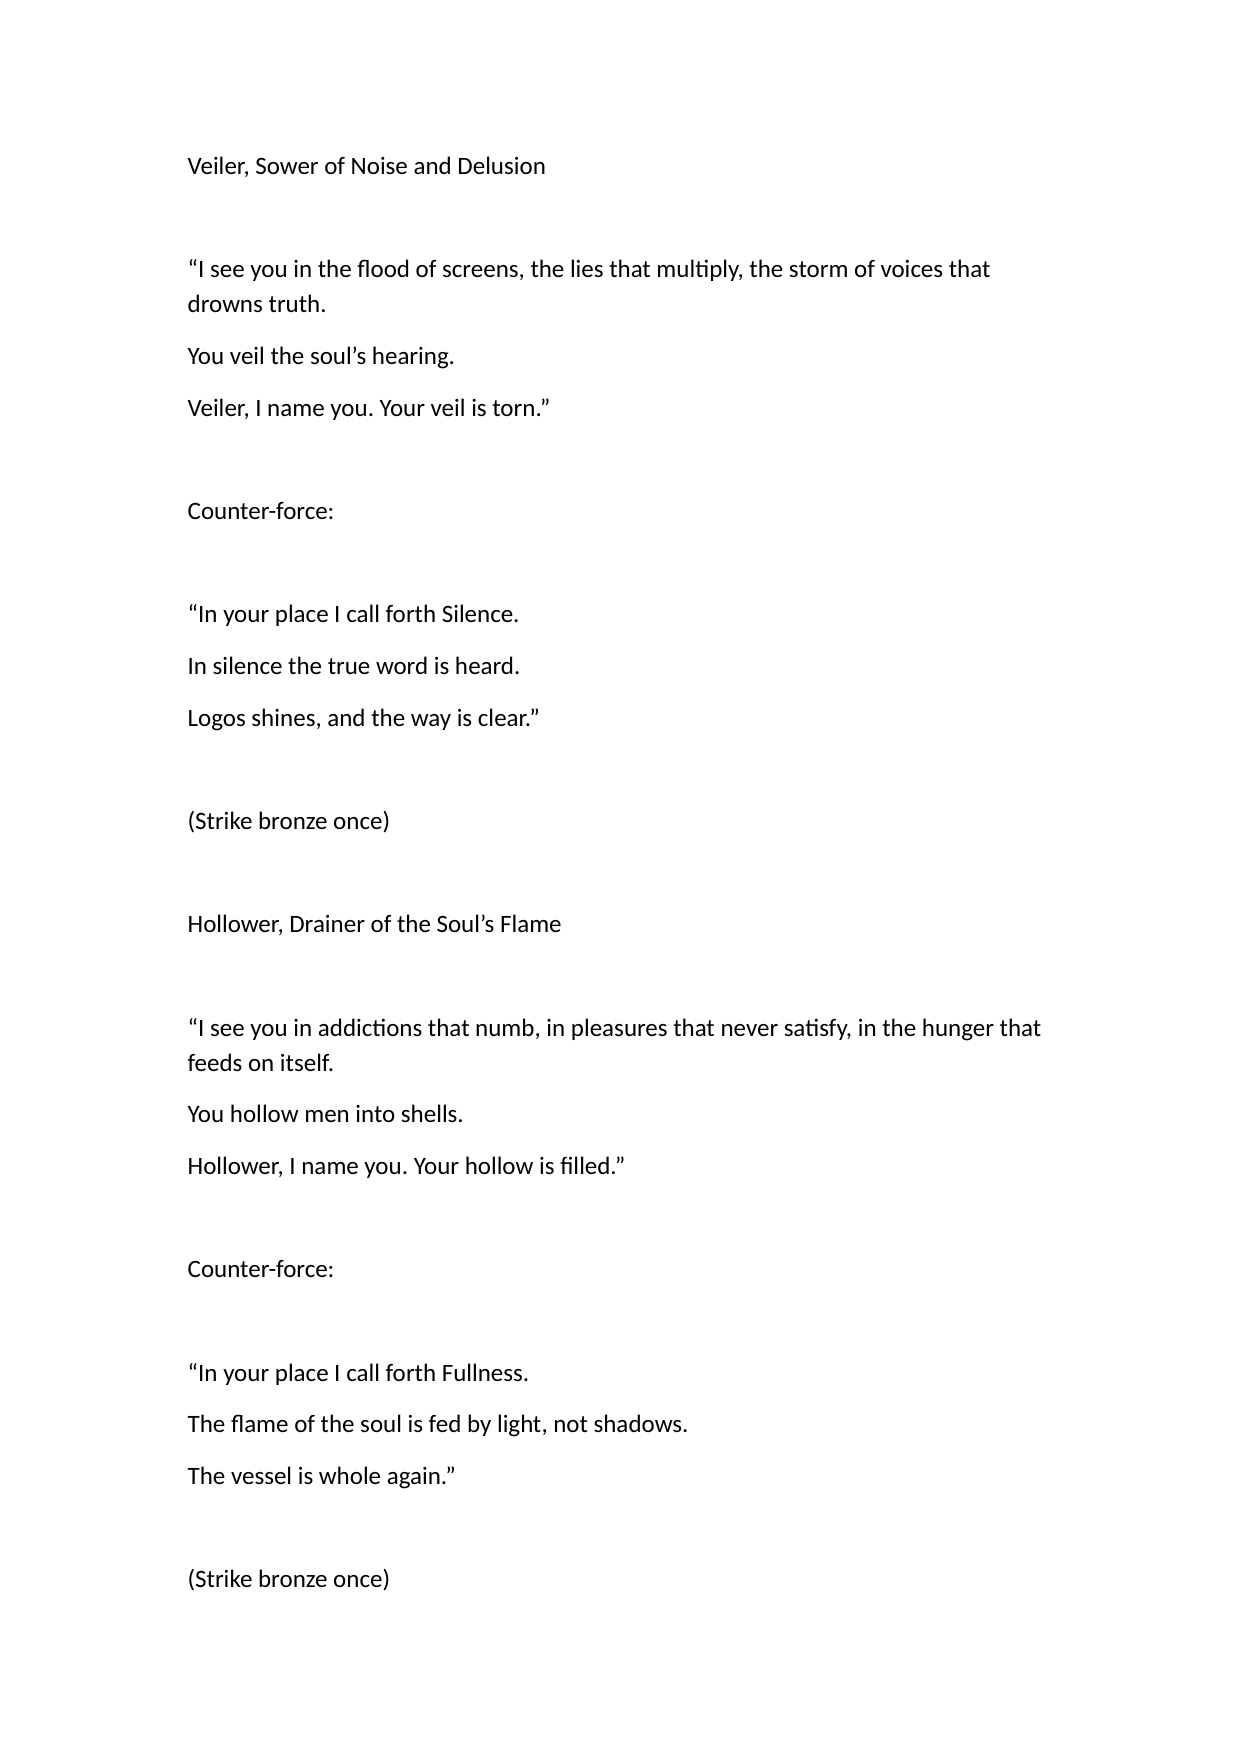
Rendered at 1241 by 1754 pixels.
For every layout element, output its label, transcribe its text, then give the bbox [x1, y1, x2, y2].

text Veiler, I name you. Your veil is torn.” [187, 392, 1053, 422]
text In silence the true word is heard. [187, 650, 1053, 681]
text You hollow men into shells. [187, 1098, 1053, 1129]
text Counter-force: [187, 495, 1053, 526]
text Hollower, Drainer of the Soul’s Flame [187, 908, 1053, 939]
text (Strike bronze once) [187, 805, 1053, 836]
text “In your place I call forth Silence. [187, 598, 1053, 629]
text Veiler, Sower of Noise and Delusion [187, 150, 1053, 181]
text (Strike bronze once) [187, 1563, 1053, 1594]
text Counter-force: [187, 1253, 1053, 1284]
text Logos shines, and the way is clear.” [187, 702, 1053, 732]
text “I see you in the flood of screens, the lies that multiply, the storm of voices that drowns truth. [187, 253, 1053, 319]
text You veil the soul’s hearing. [187, 340, 1053, 371]
text The flame of the soul is fed by light, not shadows. [187, 1408, 1053, 1439]
text Hollower, I name you. Your hollow is filled.” [187, 1150, 1053, 1181]
text The vessel is whole again.” [187, 1460, 1053, 1491]
text “I see you in addictions that numb, in pleasures that never satisfy, in the hunger that feeds on itself. [187, 1012, 1053, 1077]
text “In your place I call forth Fullness. [187, 1357, 1053, 1387]
